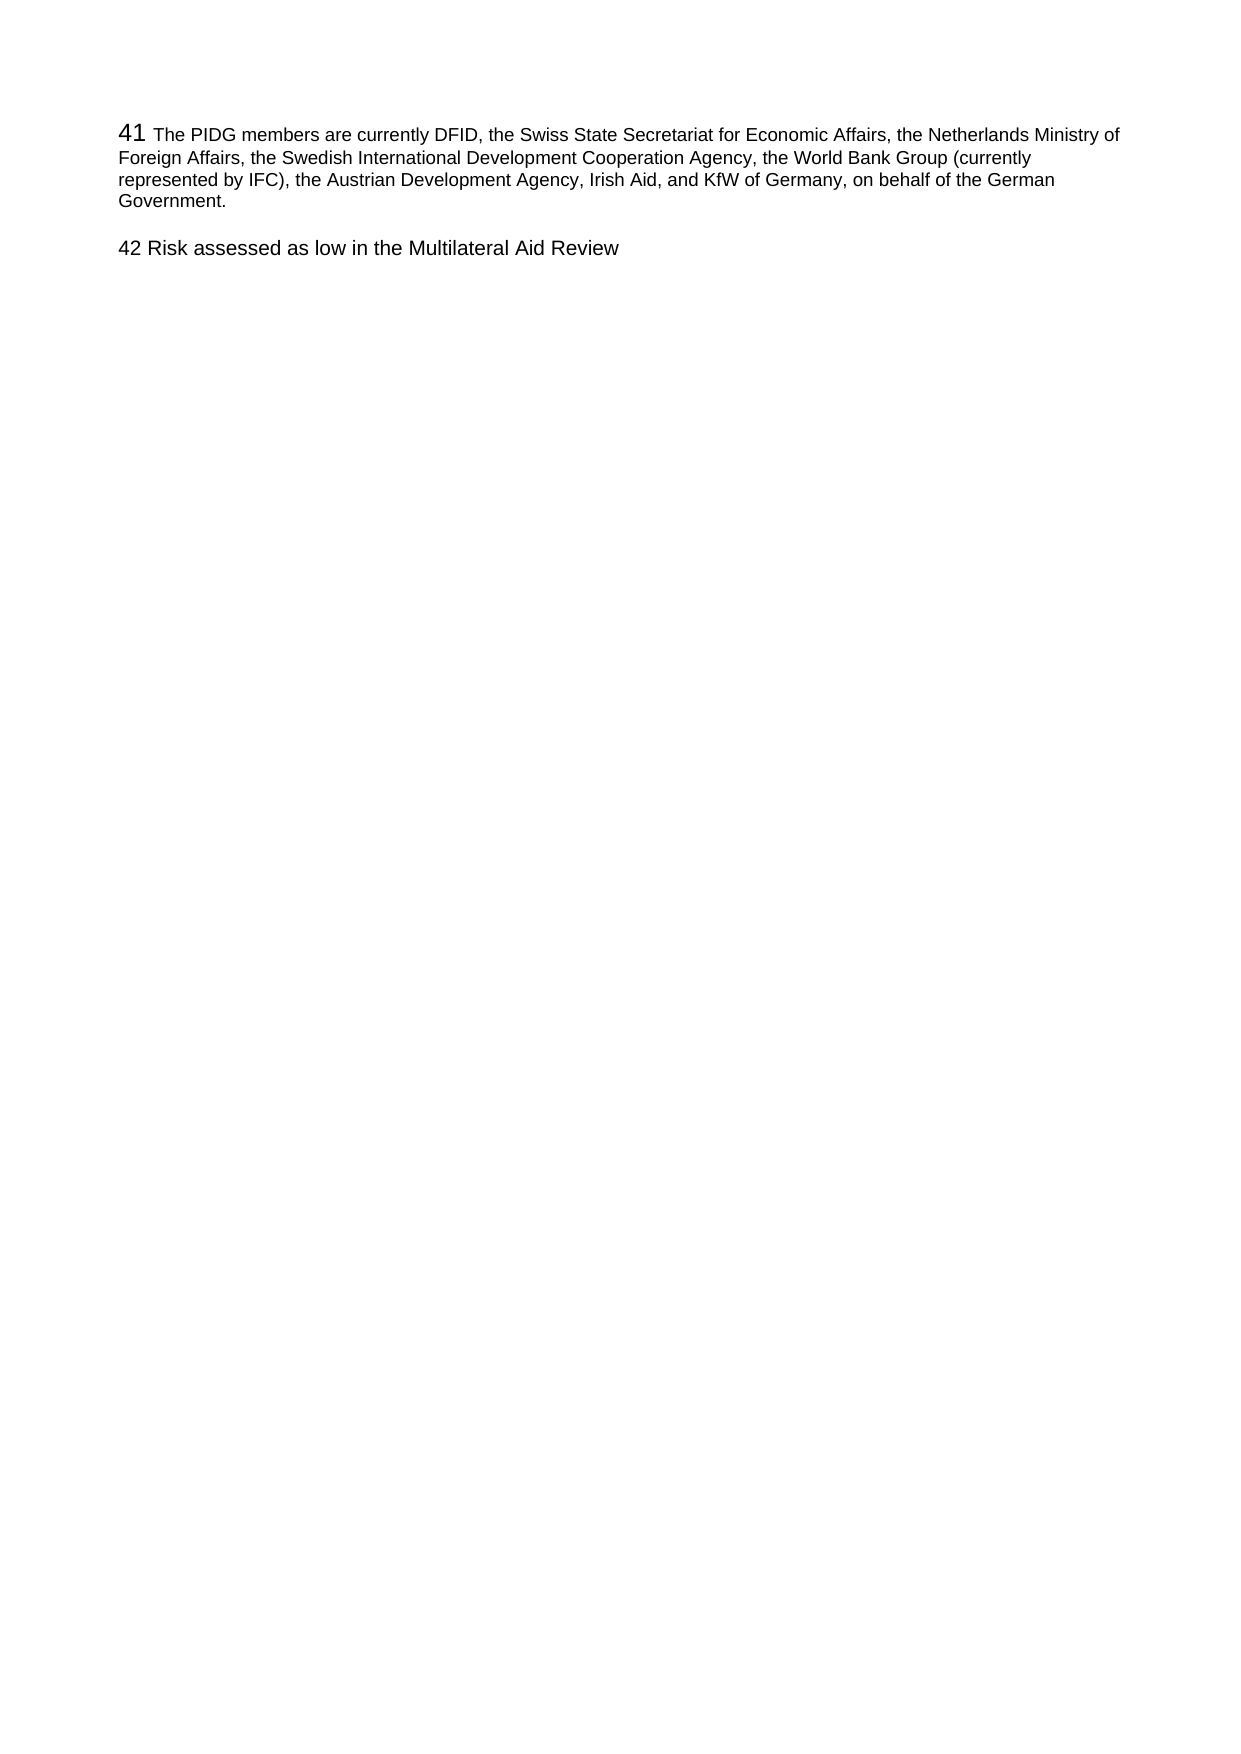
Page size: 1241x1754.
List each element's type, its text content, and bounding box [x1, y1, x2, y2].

list Risk assessed as low in the Multilateral Aid Review [118, 236, 1122, 259]
list The PIDG members are currently DFID, the Swiss State Secretariat for Economic Affairs, the Netherlands Ministry of Foreign Affairs, the Swedish International Development Cooperation Agency, the World Bank Group (currently represented by IFC), the Austrian Development Agency, Irish Aid, and KfW of Germany, on behalf of the German Government. [118, 118, 1122, 212]
